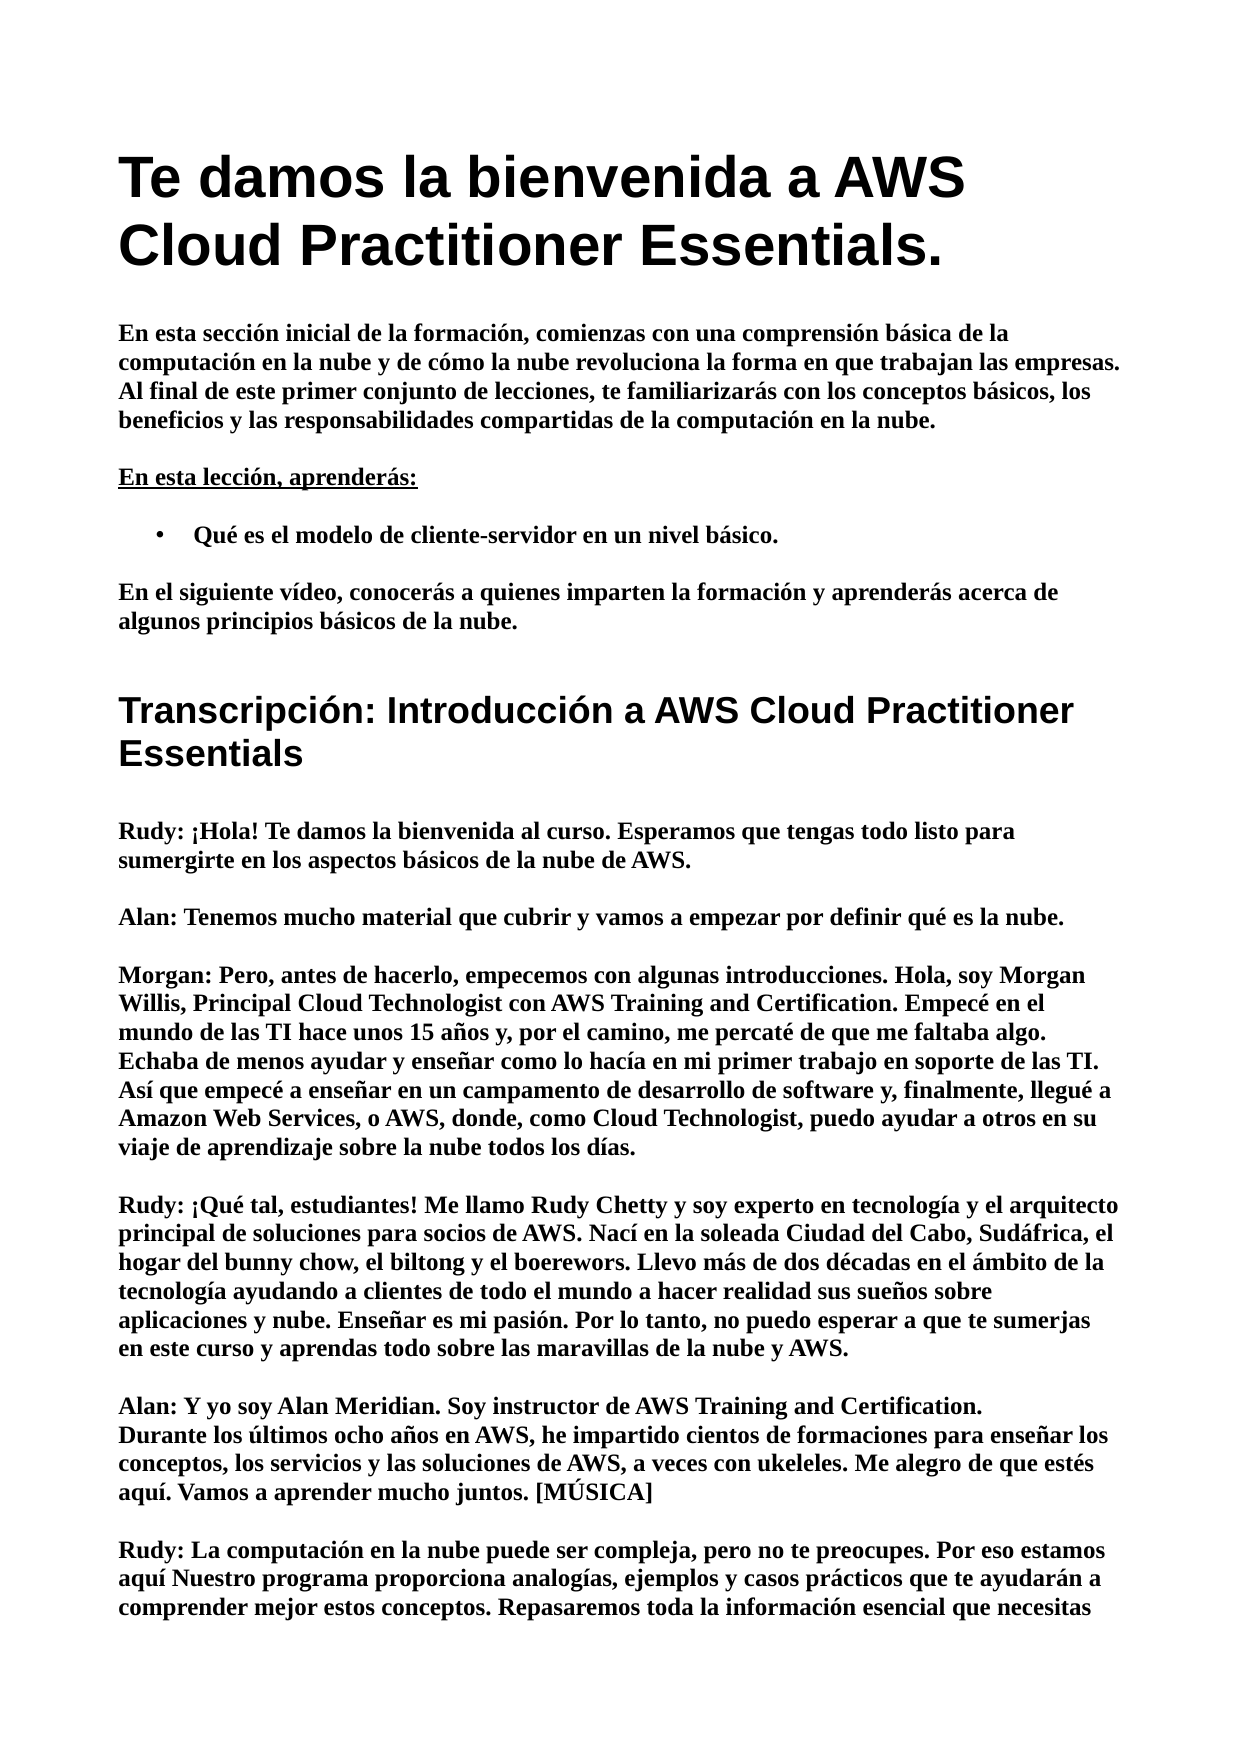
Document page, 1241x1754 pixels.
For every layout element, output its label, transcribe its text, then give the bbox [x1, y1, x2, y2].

title Te damos la bienvenida a AWS Cloud Practitioner Essentials. [118, 143, 1122, 277]
text Rudy: La computación en la nube puede ser compleja, pero no te preocupes. Por eso estamos aquí Nuestro programa proporciona analogías, ejemplos y casos prácticos que te ayudarán a comprender mejor estos conceptos. Repasaremos toda la información esencial que necesitas [118, 1535, 1122, 1621]
text En esta sección inicial de la formación, comienzas con una comprensión básica de la computación en la nube y de cómo la nube revoluciona la forma en que trabajan las empresas. Al final de este primer conjunto de lecciones, te familiarizarás con los conceptos básicos, los beneficios y las responsabilidades compartidas de la computación en la nube. [118, 318, 1122, 433]
text Durante los últimos ocho años en AWS, he impartido cientos de formaciones para enseñar los conceptos, los servicios y las soluciones de AWS, a veces con ukeleles. Me alegro de que estés aquí. Vamos a aprender mucho juntos. [MÚSICA] [118, 1420, 1122, 1506]
text En esta lección, aprenderás: [118, 462, 1122, 491]
text Echaba de menos ayudar y enseñar como lo hacía en mi primer trabajo en soporte de las TI. Así que empecé a enseñar en un campamento de desarrollo de software y, finalmente, llegué a Amazon Web Services, o AWS, donde, como Cloud Technologist, puedo ayudar a otros en su viaje de aprendizaje sobre la nube todos los días. [118, 1046, 1122, 1161]
text En el siguiente vídeo, conocerás a quienes imparten la formación y aprenderás acerca de algunos principios básicos de la nube. [118, 577, 1122, 635]
text Rudy: ¡Hola! Te damos la bienvenida al curso. Esperamos que tengas todo listo para sumergirte en los aspectos básicos de la nube de AWS. [118, 816, 1122, 873]
text Alan: Y yo soy Alan Meridian. Soy instructor de AWS Training and Certification. [118, 1391, 1122, 1420]
list Qué es el modelo de cliente-servidor en un nivel básico. [156, 520, 1122, 548]
text Alan: Tenemos mucho material que cubrir y vamos a empezar por definir qué es la nube. [118, 902, 1122, 931]
subtitle Transcripción: Introducción a AWS Cloud Practitioner Essentials [118, 688, 1122, 775]
text Rudy: ¡Qué tal, estudiantes! Me llamo Rudy Chetty y soy experto en tecnología y el arquitecto principal de soluciones para socios de AWS. Nací en la soleada Ciudad del Cabo, Sudáfrica, el hogar del bunny chow, el biltong y el boerewors. Llevo más de dos décadas en el ámbito de la tecnología ayudando a clientes de todo el mundo a hacer realidad sus sueños sobre aplicaciones y nube. Enseñar es mi pasión. Por lo tanto, no puedo esperar a que te sumerjas en este curso y aprendas todo sobre las maravillas de la nube y AWS. [118, 1190, 1122, 1362]
text Morgan: Pero, antes de hacerlo, empecemos con algunas introducciones. Hola, soy Morgan Willis, Principal Cloud Technologist con AWS Training and Certification. Empecé en el mundo de las TI hace unos 15 años y, por el camino, me percaté de que me faltaba algo. [118, 960, 1122, 1046]
